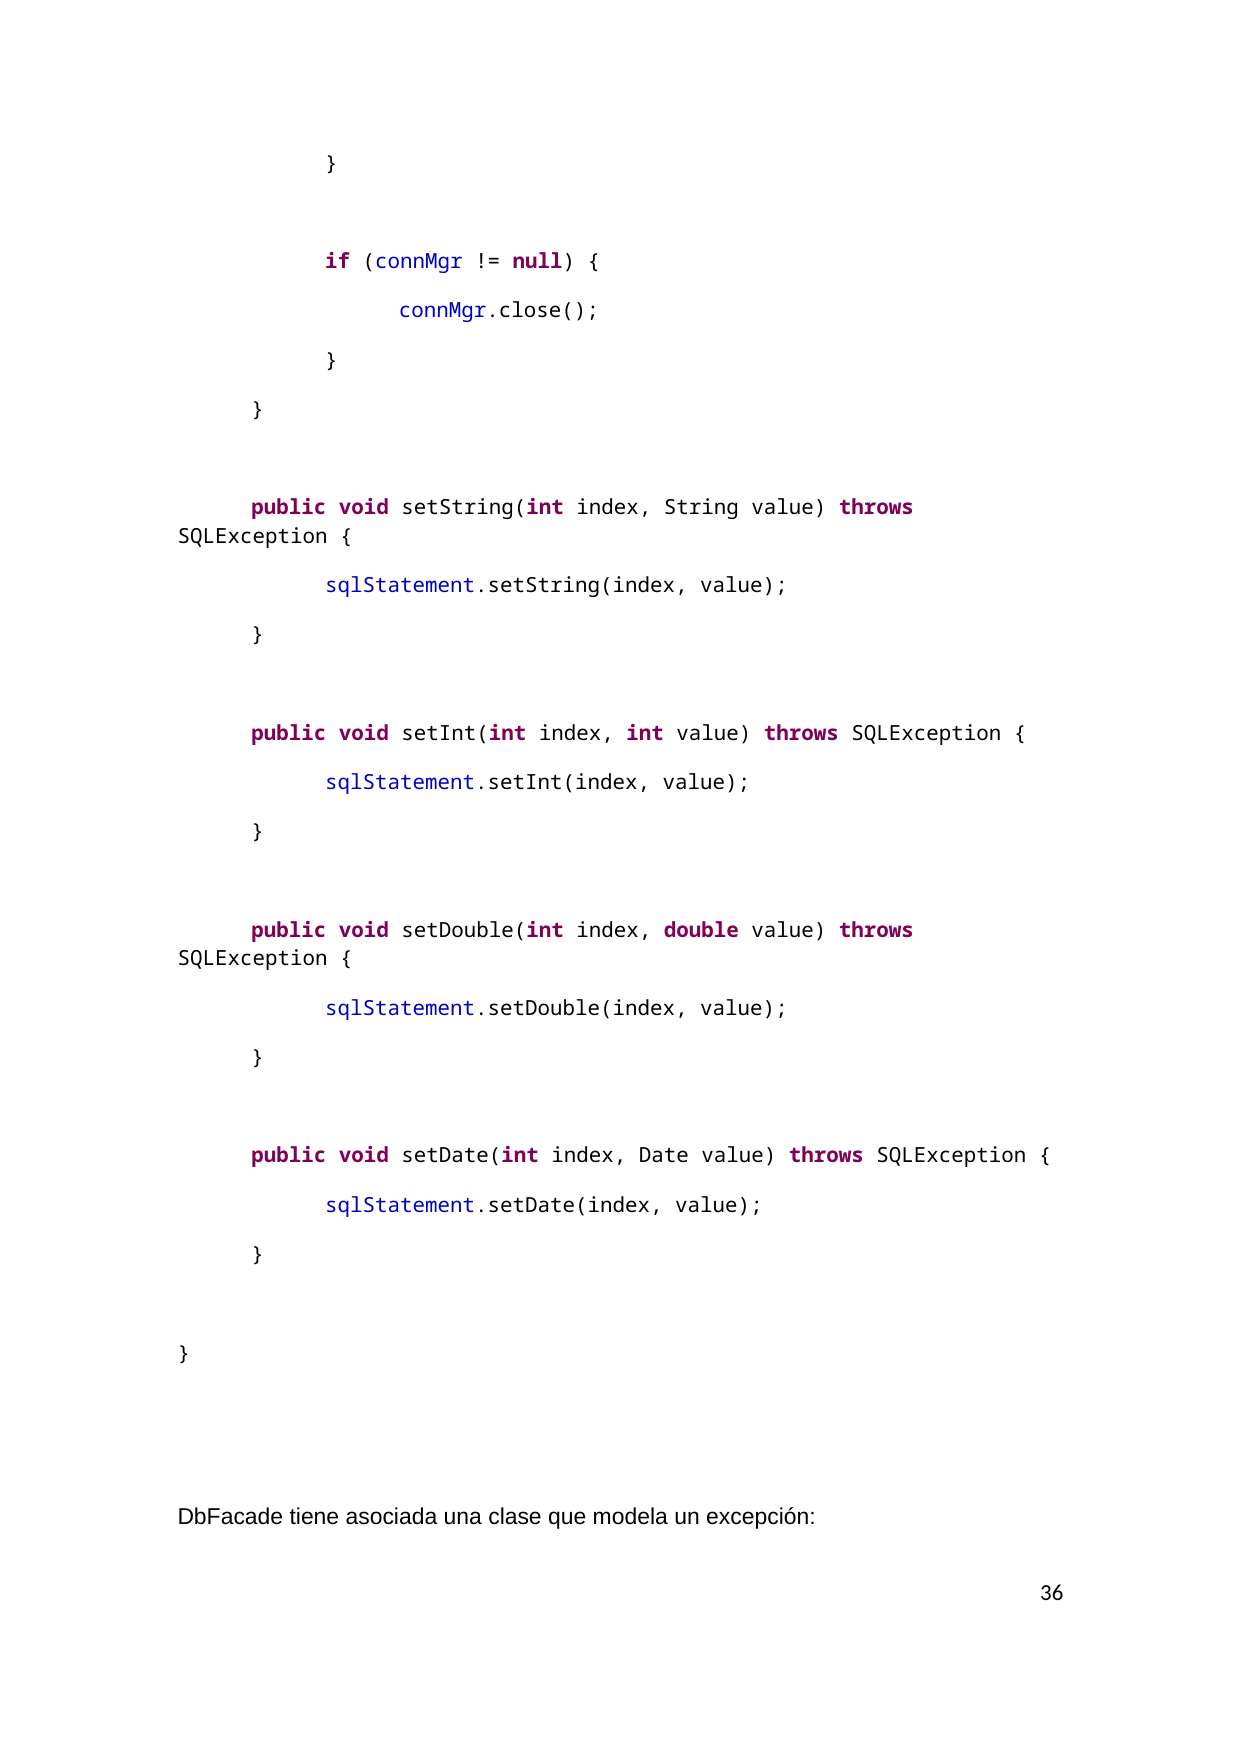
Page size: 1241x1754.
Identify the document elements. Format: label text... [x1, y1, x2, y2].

text public void setInt(int index, int value) throws SQLException { [177, 718, 1063, 746]
text public void setString(int index, String value) throws SQLException { [177, 492, 1063, 549]
text sqlStatement.setString(index, value); [177, 570, 1063, 599]
text } [177, 148, 1063, 176]
text public void setDouble(int index, double value) throws SQLException { [177, 915, 1063, 972]
text sqlStatement.setInt(index, value); [177, 767, 1063, 796]
text sqlStatement.setDouble(index, value); [177, 993, 1063, 1021]
text } [177, 1338, 1063, 1366]
text sqlStatement.setDate(index, value); [177, 1190, 1063, 1218]
text DbFacade tiene asociada una clase que modela un excepción: [177, 1503, 1063, 1529]
text } [177, 345, 1063, 373]
text connMgr.close(); [177, 295, 1063, 324]
text public void setDate(int index, Date value) throws SQLException { [177, 1141, 1063, 1169]
text } [177, 619, 1063, 648]
text } [177, 817, 1063, 845]
text } [177, 394, 1063, 422]
text if (connMgr != null) { [177, 246, 1063, 274]
text } [177, 1042, 1063, 1071]
text } [177, 1239, 1063, 1268]
